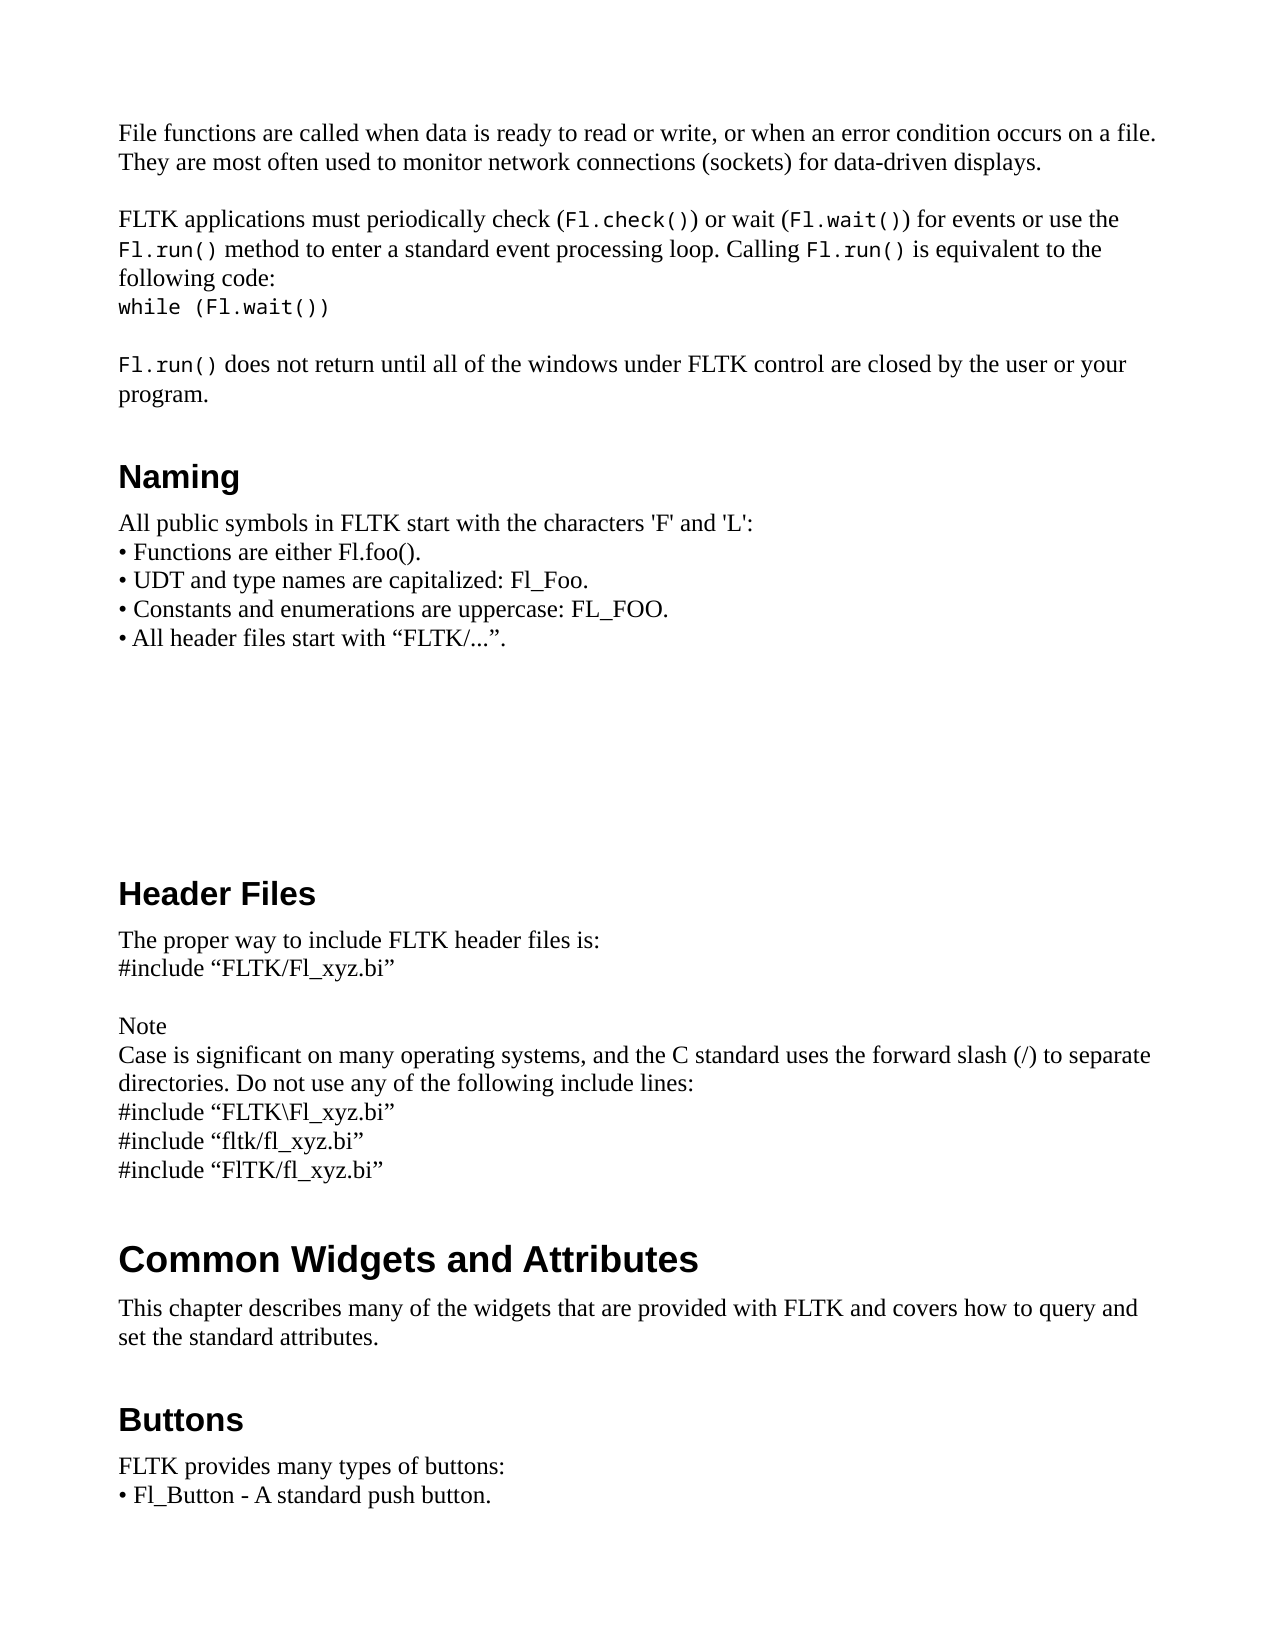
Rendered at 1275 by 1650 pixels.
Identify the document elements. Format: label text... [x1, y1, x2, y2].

text Fl.run() does not return until all of the windows under FLTK control are closed by the user or your program. [118, 349, 1157, 407]
text File functions are called when data is ready to read or write, or when an error condition occurs on a file. They are most often used to monitor network connections (sockets) for data-driven displays. [118, 118, 1157, 176]
text • Functions are either Fl.foo(). [118, 537, 1157, 566]
text Case is significant on many operating systems, and the C standard uses the forward slash (/) to separate [118, 1040, 1157, 1068]
text #include “fltk/fl_xyz.bi” [118, 1126, 1157, 1155]
text #include “FLTK/Fl_xyz.bi” [118, 953, 1157, 982]
text FLTK applications must periodically check (Fl.check()) or wait (Fl.wait()) for events or use the Fl.run() method to enter a standard event processing loop. Calling Fl.run() is equivalent to the following code: [118, 204, 1157, 292]
subtitle Buttons [118, 1400, 1157, 1438]
text Note [118, 1011, 1157, 1040]
text • Constants and enumerations are uppercase: FL_FOO. [118, 594, 1157, 623]
text directories. Do not use any of the following include lines: [118, 1068, 1157, 1097]
text • Fl_Button - A standard push button. [118, 1480, 1157, 1508]
text while (Fl.wait()) [118, 292, 1157, 321]
text This chapter describes many of the widgets that are provided with FLTK and covers how to query and set the standard attributes. [118, 1293, 1157, 1350]
text #include “FlTK/fl_xyz.bi” [118, 1155, 1157, 1183]
subtitle Header Files [118, 874, 1157, 912]
subtitle Naming [118, 457, 1157, 496]
text • UDT and type names are capitalized: Fl_Foo. [118, 566, 1157, 594]
text #include “FLTK\Fl_xyz.bi” [118, 1097, 1157, 1126]
subtitle Common Widgets and Attributes [118, 1237, 1157, 1280]
text All public symbols in FLTK start with the characters 'F' and 'L': [118, 508, 1157, 537]
text The proper way to include FLTK header files is: [118, 925, 1157, 953]
text • All header files start with “FLTK/...”. [118, 623, 1157, 652]
text FLTK provides many types of buttons: [118, 1451, 1157, 1480]
